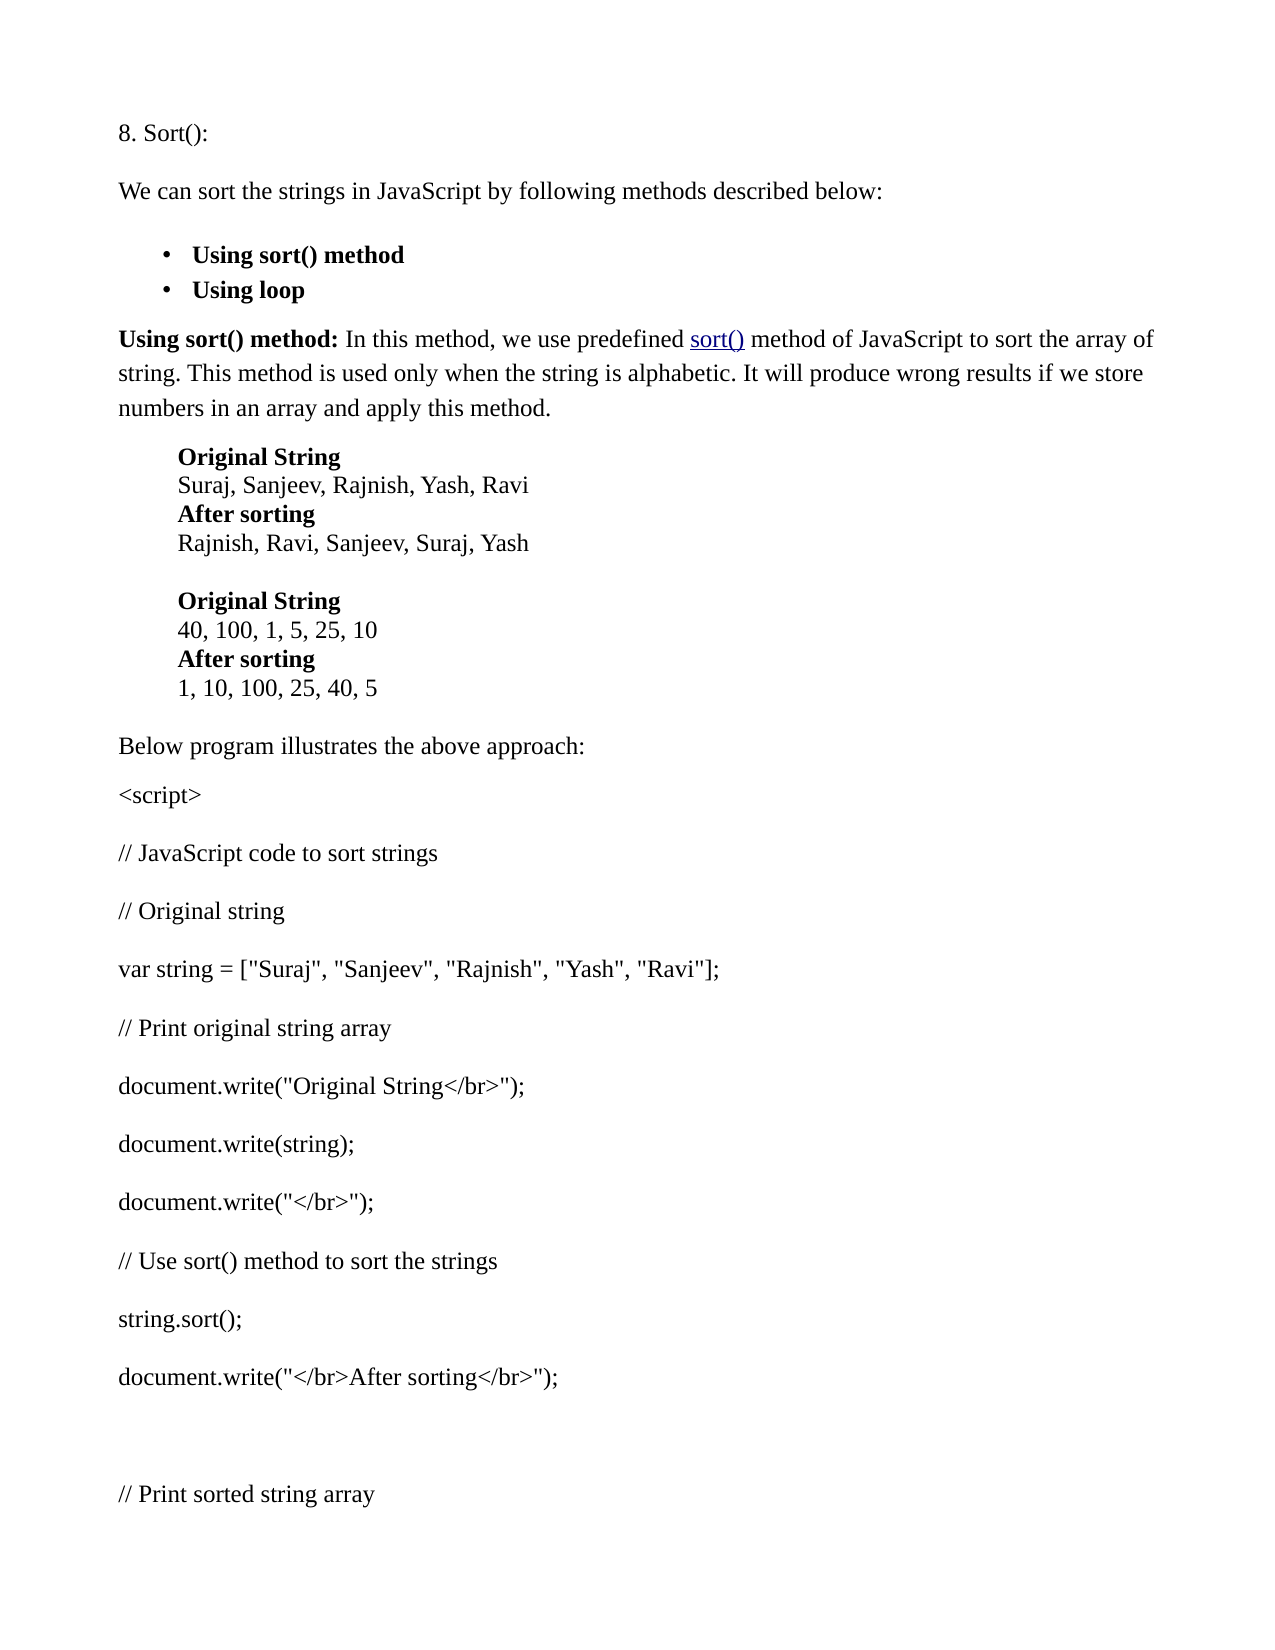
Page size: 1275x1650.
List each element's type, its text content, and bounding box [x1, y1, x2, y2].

text document.write("</br>"); [118, 1187, 1157, 1216]
text Using sort() method: In this method, we use predefined sort() method of JavaScript to sort the array of string. This method is used only when the string is alphabetic. It will produce wrong results if we store numbers in an array and apply this method. [118, 324, 1157, 422]
text We can sort the strings in JavaScript by following methods described below: [118, 176, 1157, 205]
list Using sort() method [162, 240, 1157, 269]
text document.write("Original String</br>"); [118, 1071, 1157, 1100]
text // Print original string array [118, 1013, 1157, 1042]
text // Original string [118, 896, 1157, 925]
text document.write(string); [118, 1129, 1157, 1158]
text Below program illustrates the above approach: [118, 731, 1157, 759]
text document.write("</br>After sorting</br>"); [118, 1362, 1157, 1391]
text 8. Sort(): [118, 118, 1157, 147]
text <script> [118, 780, 1157, 809]
text // JavaScript code to sort strings [118, 838, 1157, 867]
text Original String 40, 100, 1, 5, 25, 10 After sorting 1, 10, 100, 25, 40, 5 [177, 586, 1098, 701]
text var string = ["Suraj", "Sanjeev", "Rajnish", "Yash", "Ravi"]; [118, 954, 1157, 983]
text // Use sort() method to sort the strings [118, 1246, 1157, 1274]
text Original String Suraj, Sanjeev, Rajnish, Yash, Ravi After sorting Rajnish, Ravi, Sanjeev, Suraj, Yash [177, 442, 1098, 557]
text // Print sorted string array [118, 1479, 1157, 1507]
text string.sort(); [118, 1304, 1157, 1333]
list Using loop [162, 275, 1157, 303]
